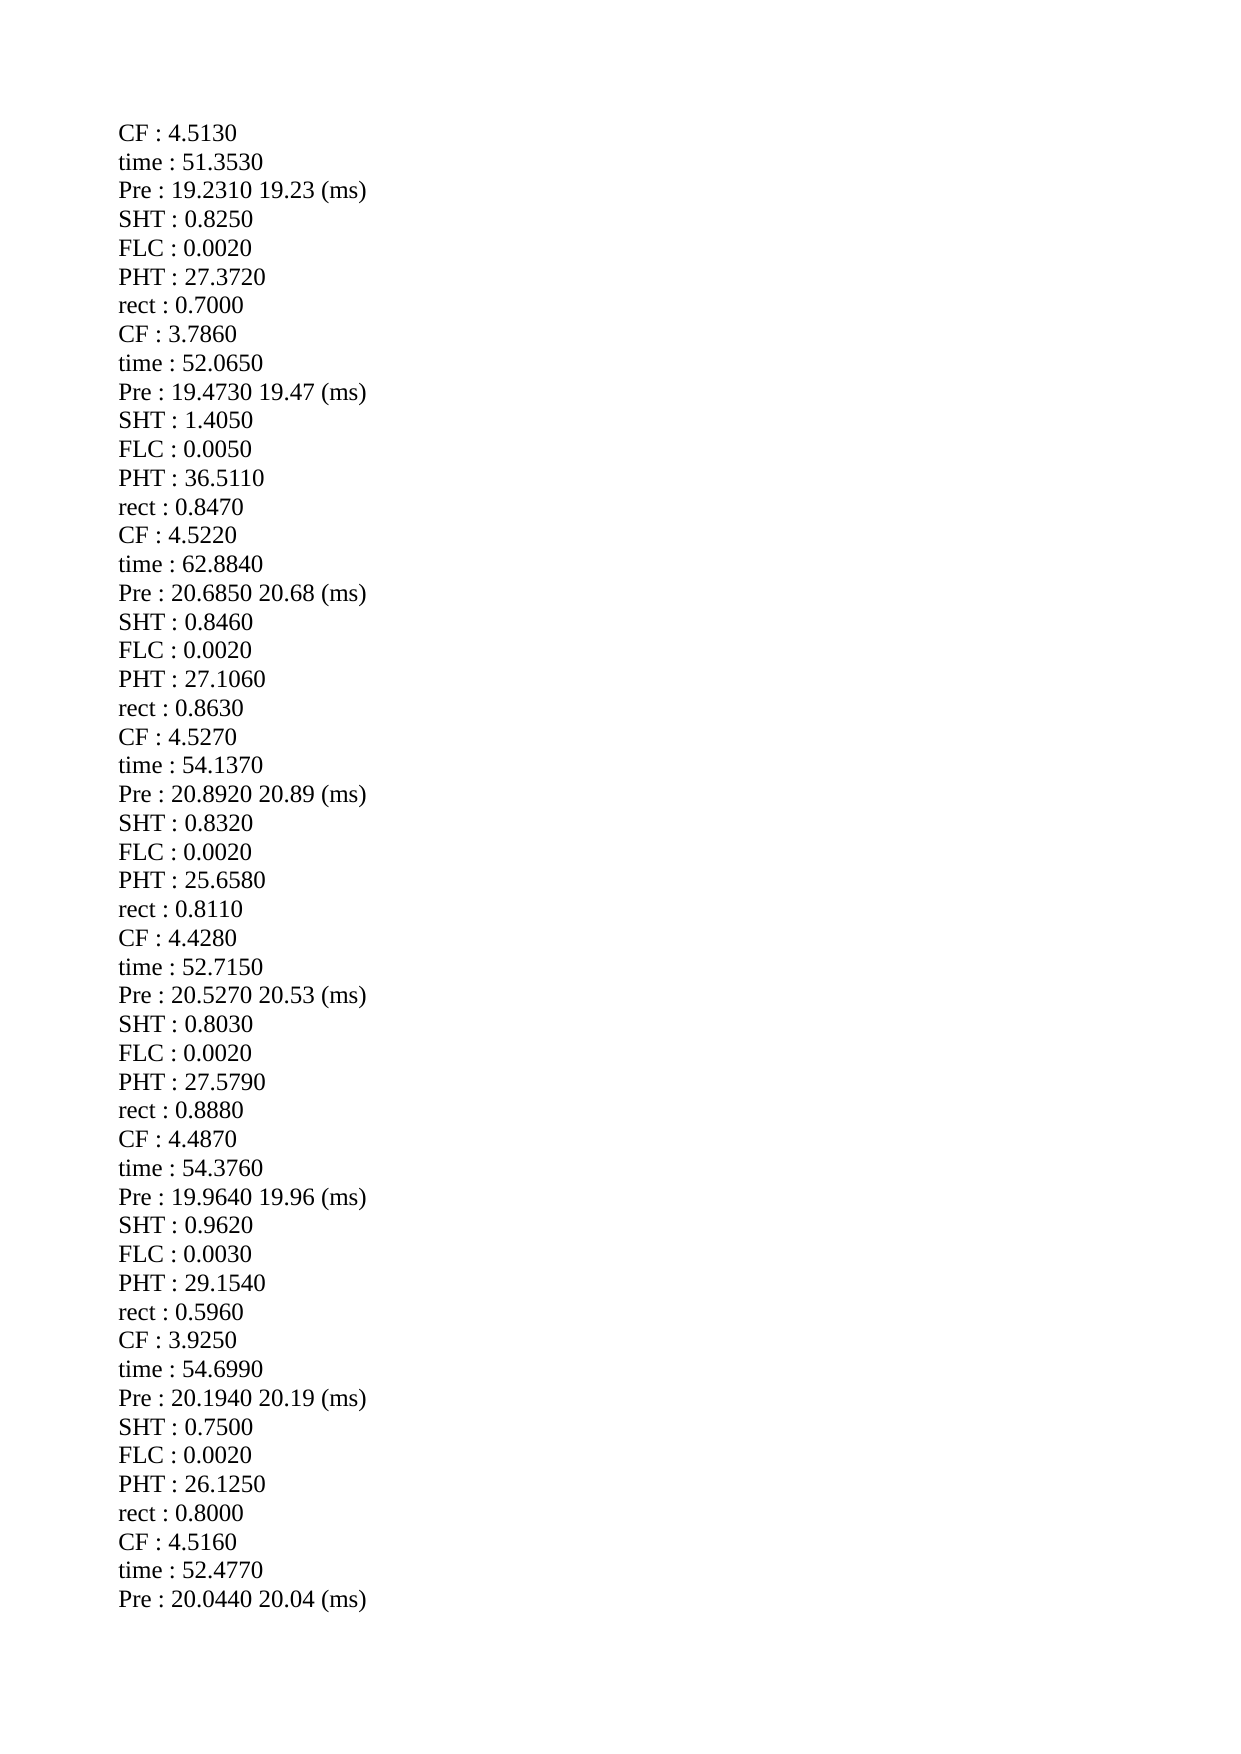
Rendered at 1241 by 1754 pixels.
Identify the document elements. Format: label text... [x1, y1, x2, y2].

text PHT : 27.3720 [118, 262, 1122, 291]
text PHT : 25.6580 [118, 866, 1122, 894]
text time : 52.7150 [118, 952, 1122, 981]
text PHT : 27.5790 [118, 1067, 1122, 1096]
text CF : 4.4280 [118, 923, 1122, 952]
text Pre : 20.5270 20.53 (ms) [118, 981, 1122, 1009]
text FLC : 0.0050 [118, 434, 1122, 463]
text time : 54.1370 [118, 751, 1122, 779]
text Pre : 19.4730 19.47 (ms) [118, 377, 1122, 406]
text FLC : 0.0020 [118, 636, 1122, 664]
text rect : 0.8110 [118, 894, 1122, 923]
text FLC : 0.0030 [118, 1239, 1122, 1268]
text Pre : 20.0440 20.04 (ms) [118, 1584, 1122, 1613]
text rect : 0.8630 [118, 693, 1122, 722]
text Pre : 19.2310 19.23 (ms) [118, 176, 1122, 204]
text FLC : 0.0020 [118, 233, 1122, 262]
text time : 52.0650 [118, 348, 1122, 377]
text time : 51.3530 [118, 147, 1122, 176]
text rect : 0.8880 [118, 1096, 1122, 1124]
text rect : 0.5960 [118, 1297, 1122, 1326]
text SHT : 0.8250 [118, 204, 1122, 233]
text time : 52.4770 [118, 1556, 1122, 1584]
text Pre : 19.9640 19.96 (ms) [118, 1182, 1122, 1211]
text Pre : 20.6850 20.68 (ms) [118, 578, 1122, 607]
text time : 54.6990 [118, 1354, 1122, 1383]
text time : 62.8840 [118, 549, 1122, 578]
text PHT : 26.1250 [118, 1469, 1122, 1498]
text CF : 4.5160 [118, 1527, 1122, 1556]
text rect : 0.7000 [118, 291, 1122, 319]
text Pre : 20.8920 20.89 (ms) [118, 779, 1122, 808]
text PHT : 27.1060 [118, 664, 1122, 693]
text CF : 4.4870 [118, 1124, 1122, 1153]
text FLC : 0.0020 [118, 837, 1122, 866]
text Pre : 20.1940 20.19 (ms) [118, 1383, 1122, 1412]
text SHT : 0.8320 [118, 808, 1122, 837]
text SHT : 1.4050 [118, 406, 1122, 434]
text PHT : 36.5110 [118, 463, 1122, 492]
text CF : 4.5130 [118, 118, 1122, 147]
text PHT : 29.1540 [118, 1268, 1122, 1297]
text CF : 4.5270 [118, 722, 1122, 751]
text rect : 0.8470 [118, 492, 1122, 521]
text CF : 3.7860 [118, 319, 1122, 348]
text SHT : 0.8030 [118, 1009, 1122, 1038]
text FLC : 0.0020 [118, 1441, 1122, 1469]
text time : 54.3760 [118, 1153, 1122, 1182]
text FLC : 0.0020 [118, 1038, 1122, 1067]
text rect : 0.8000 [118, 1498, 1122, 1527]
text CF : 4.5220 [118, 521, 1122, 549]
text SHT : 0.7500 [118, 1412, 1122, 1441]
text SHT : 0.8460 [118, 607, 1122, 636]
text SHT : 0.9620 [118, 1211, 1122, 1239]
text CF : 3.9250 [118, 1326, 1122, 1354]
